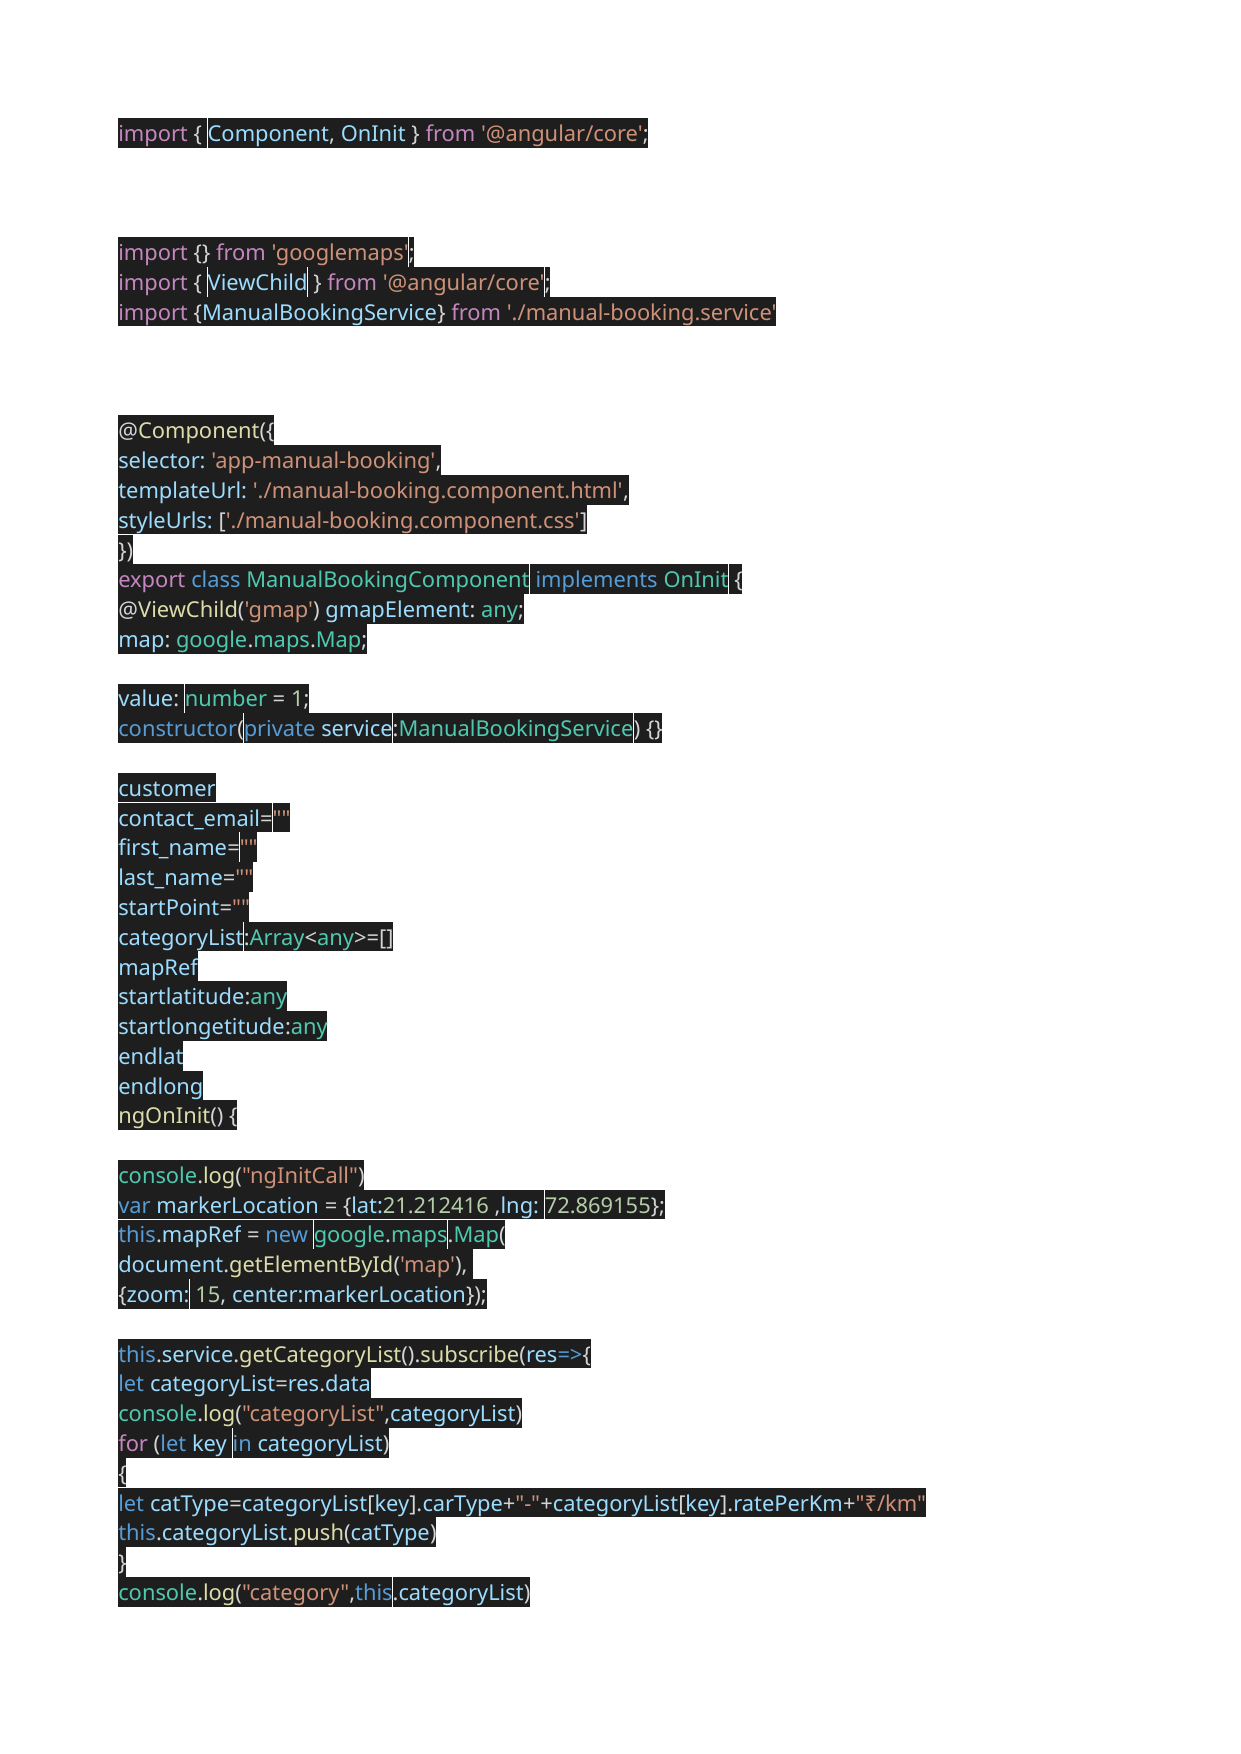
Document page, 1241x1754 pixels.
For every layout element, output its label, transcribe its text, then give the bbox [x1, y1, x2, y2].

text { [118, 1458, 1122, 1487]
text templateUrl: './manual-booking.component.html', [118, 475, 1122, 505]
text endlat [118, 1041, 1122, 1071]
text console.log("categoryList",categoryList) [118, 1398, 1122, 1428]
text export class ManualBookingComponent implements OnInit { [118, 564, 1122, 594]
text this.mapRef = new google.maps.Map( [118, 1219, 1122, 1249]
text import {ManualBookingService} from './manual-booking.service' [118, 297, 1122, 326]
text import {} from 'googlemaps'; [118, 237, 1122, 267]
text startlongetitude:any [118, 1011, 1122, 1041]
text import { ViewChild } from '@angular/core'; [118, 267, 1122, 297]
text map: google.maps.Map; [118, 624, 1122, 654]
text this.categoryList.push(catType) [118, 1517, 1122, 1547]
text document.getElementById('map'), [118, 1249, 1122, 1279]
text constructor(private service:ManualBookingService) {} [118, 713, 1122, 743]
text endlong [118, 1071, 1122, 1100]
text first_name="" [118, 832, 1122, 862]
text import { Component, OnInit } from '@angular/core'; [118, 118, 1122, 148]
text @ViewChild('gmap') gmapElement: any; [118, 594, 1122, 624]
text customer [118, 773, 1122, 802]
text console.log("category",this.categoryList) [118, 1577, 1122, 1607]
text startPoint="" [118, 892, 1122, 922]
text for (let key in categoryList) [118, 1428, 1122, 1458]
text value: number = 1; [118, 683, 1122, 713]
text startlatitude:any [118, 981, 1122, 1011]
text categoryList:Array<any>=[] [118, 922, 1122, 951]
text let catType=categoryList[key].carType+"-"+categoryList[key].ratePerKm+"₹/km" [118, 1487, 1122, 1517]
text contact_email="" [118, 802, 1122, 832]
text console.log("ngInitCall") [118, 1160, 1122, 1190]
text mapRef [118, 951, 1122, 981]
text {zoom: 15, center:markerLocation}); [118, 1279, 1122, 1309]
text styleUrls: ['./manual-booking.component.css'] [118, 505, 1122, 534]
text let categoryList=res.data [118, 1368, 1122, 1398]
text }) [118, 534, 1122, 564]
text } [118, 1547, 1122, 1577]
text last_name="" [118, 862, 1122, 892]
text ngOnInit() { [118, 1100, 1122, 1130]
text selector: 'app-manual-booking', [118, 445, 1122, 475]
text @Component({ [118, 415, 1122, 445]
text this.service.getCategoryList().subscribe(res=>{ [118, 1338, 1122, 1368]
text var markerLocation = {lat:21.212416 ,lng: 72.869155}; [118, 1190, 1122, 1219]
